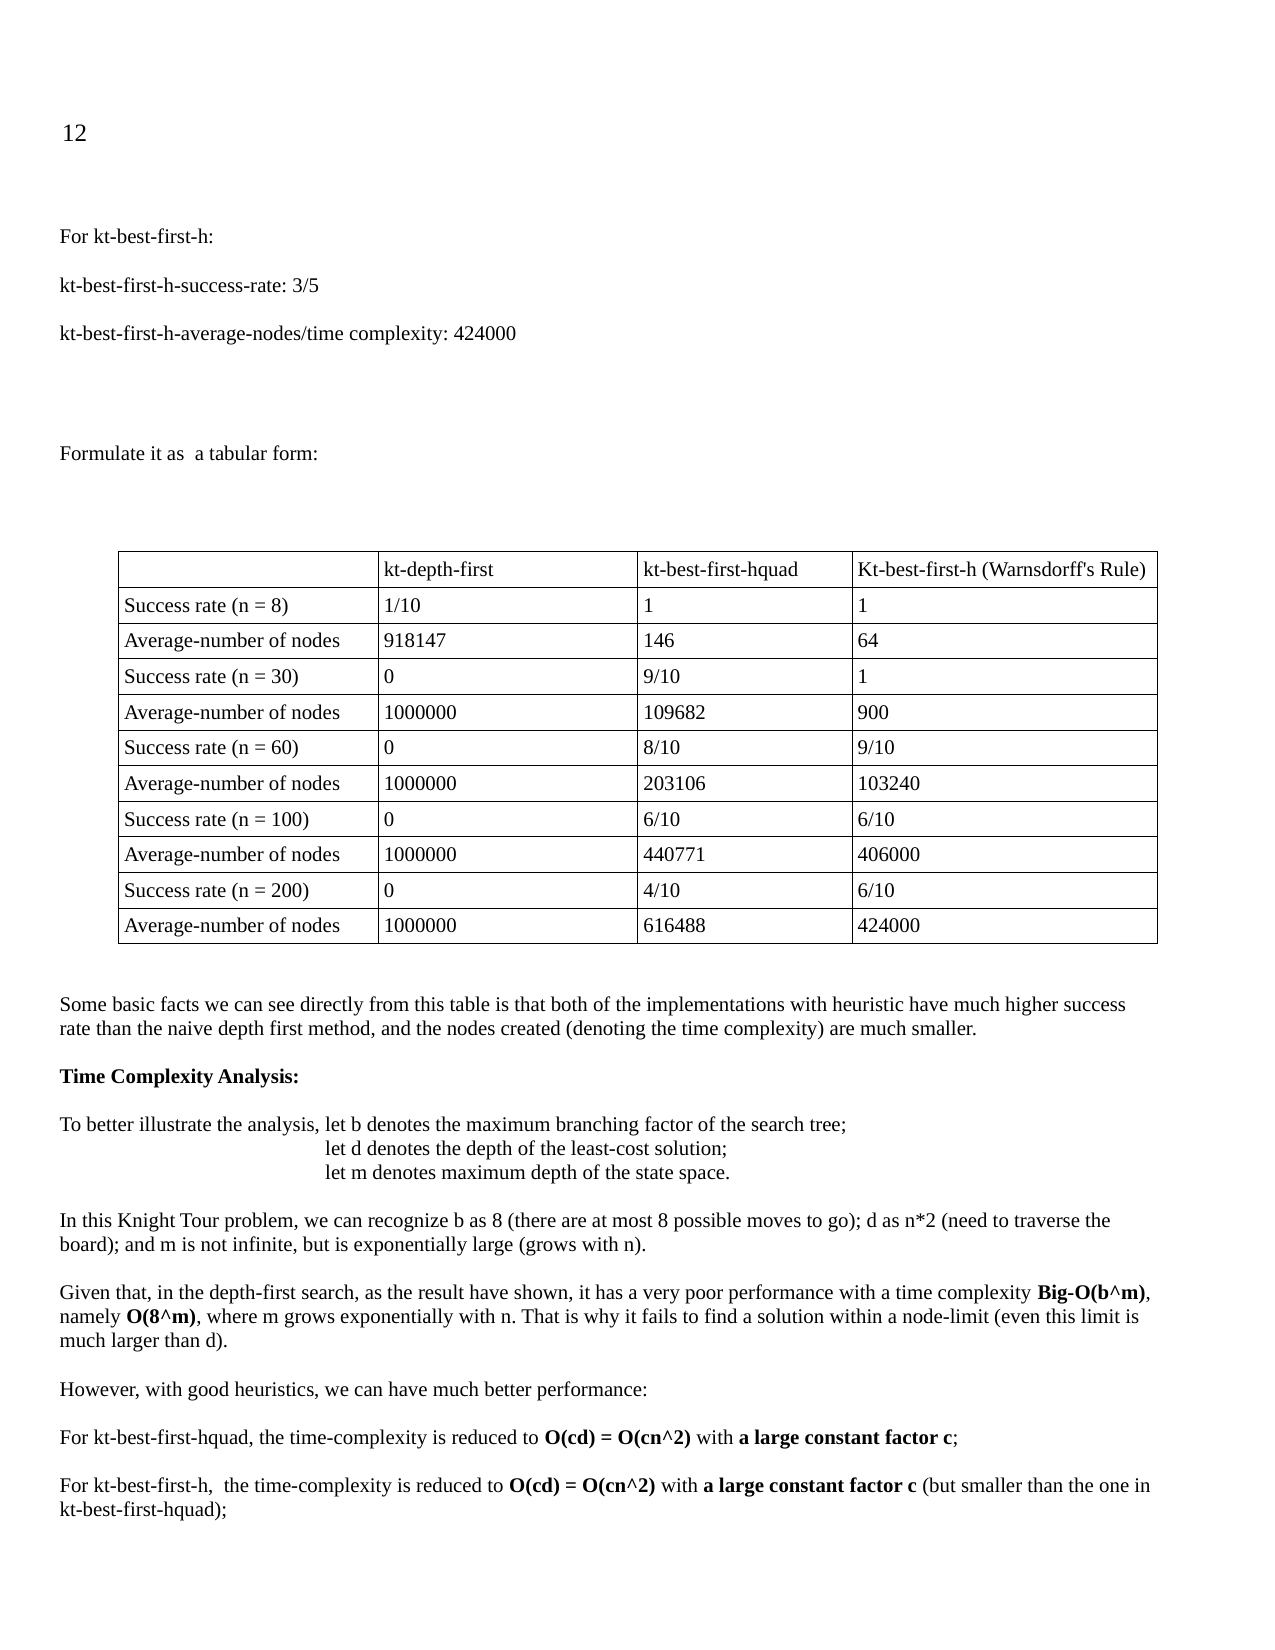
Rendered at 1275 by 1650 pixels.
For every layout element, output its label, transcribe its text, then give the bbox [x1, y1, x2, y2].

table_cell Average-number of nodes [119, 766, 378, 801]
table_cell 440771 [638, 837, 852, 872]
table_cell 0 [379, 731, 637, 765]
text let m denotes maximum depth of the state space. [59, 1160, 1157, 1184]
table_cell Success rate (n = 30) [119, 659, 378, 694]
table_cell 0 [379, 802, 637, 836]
table_cell Average-number of nodes [119, 695, 378, 729]
table_cell Average-number of nodes [119, 624, 378, 658]
table_cell 424000 [853, 909, 1157, 943]
table_cell 1 [638, 588, 852, 623]
table_cell 0 [379, 659, 637, 694]
table_cell 64 [853, 624, 1157, 658]
text For kt-best-first-h, the time-complexity is reduced to O(cd) = O(cn^2) with a large constant factor c (but smaller than the one in kt-best-first-hquad); [59, 1473, 1157, 1521]
table_cell 9/10 [638, 659, 852, 694]
table_cell 1000000 [379, 837, 637, 872]
table_cell Success rate (n = 60) [119, 731, 378, 765]
table_cell 4/10 [638, 873, 852, 908]
text kt-best-first-h-success-rate: 3/5 [59, 273, 1157, 297]
text Given that, in the depth-first search, as the result have shown, it has a very poor performance with a time complexity Big-O(b^m), namely O(8^m), where m grows exponentially with n. That is why it fails to find a solution within a node-limit (even this limit is much larger than d). [59, 1280, 1157, 1352]
table_cell Success rate (n = 100) [119, 802, 378, 836]
table_cell 146 [638, 624, 852, 658]
table_cell 8/10 [638, 731, 852, 765]
table_cell 6/10 [853, 873, 1157, 908]
table_cell 0 [379, 873, 637, 908]
table_cell 1000000 [379, 909, 637, 943]
table_header [119, 552, 378, 587]
text For kt-best-first-hquad, the time-complexity is reduced to O(cd) = O(cn^2) with a large constant factor c; [59, 1424, 1157, 1449]
table_cell 6/10 [853, 802, 1157, 836]
table_cell Average-number of nodes [119, 909, 378, 943]
table_cell Success rate (n = 8) [119, 588, 378, 623]
text Some basic facts we can see directly from this table is that both of the implementations with heuristic have much higher success rate than the naive depth first method, and the nodes created (denoting the time complexity) are much smaller. [59, 991, 1157, 1039]
table_cell 918147 [379, 624, 637, 658]
table_header kt-depth-first [379, 552, 637, 587]
table_cell 1 [853, 588, 1157, 623]
text In this Knight Tour problem, we can recognize b as 8 (there are at most 8 possible moves to go); d as n*2 (need to traverse the board); and m is not infinite, but is exponentially large (grows with n). [59, 1208, 1157, 1256]
text To better illustrate the analysis, let b denotes the maximum branching factor of the search tree; [59, 1112, 1157, 1136]
table_cell 109682 [638, 695, 852, 729]
table_cell Average-number of nodes [119, 837, 378, 872]
table_cell 1000000 [379, 766, 637, 801]
table_cell 6/10 [638, 802, 852, 836]
table_cell 1 [853, 659, 1157, 694]
table_header kt-best-first-hquad [638, 552, 852, 587]
table_header Kt-best-first-h (Warnsdorff's Rule) [853, 552, 1157, 587]
table_cell 900 [853, 695, 1157, 729]
table_cell 1000000 [379, 695, 637, 729]
table_cell 406000 [853, 837, 1157, 872]
table_cell 9/10 [853, 731, 1157, 765]
table_cell 1/10 [379, 588, 637, 623]
text Time Complexity Analysis: [59, 1064, 1157, 1088]
text let d denotes the depth of the least-cost solution; [59, 1136, 1157, 1160]
table_cell 616488 [638, 909, 852, 943]
table_cell 203106 [638, 766, 852, 801]
text kt-best-first-h-average-nodes/time complexity: 424000 [59, 321, 1157, 345]
text Formulate it as a tabular form: [59, 441, 1157, 465]
text However, with good heuristics, we can have much better performance: [59, 1376, 1157, 1401]
table_cell 103240 [853, 766, 1157, 801]
table_cell Success rate (n = 200) [119, 873, 378, 908]
text For kt-best-first-h: [59, 224, 1157, 248]
